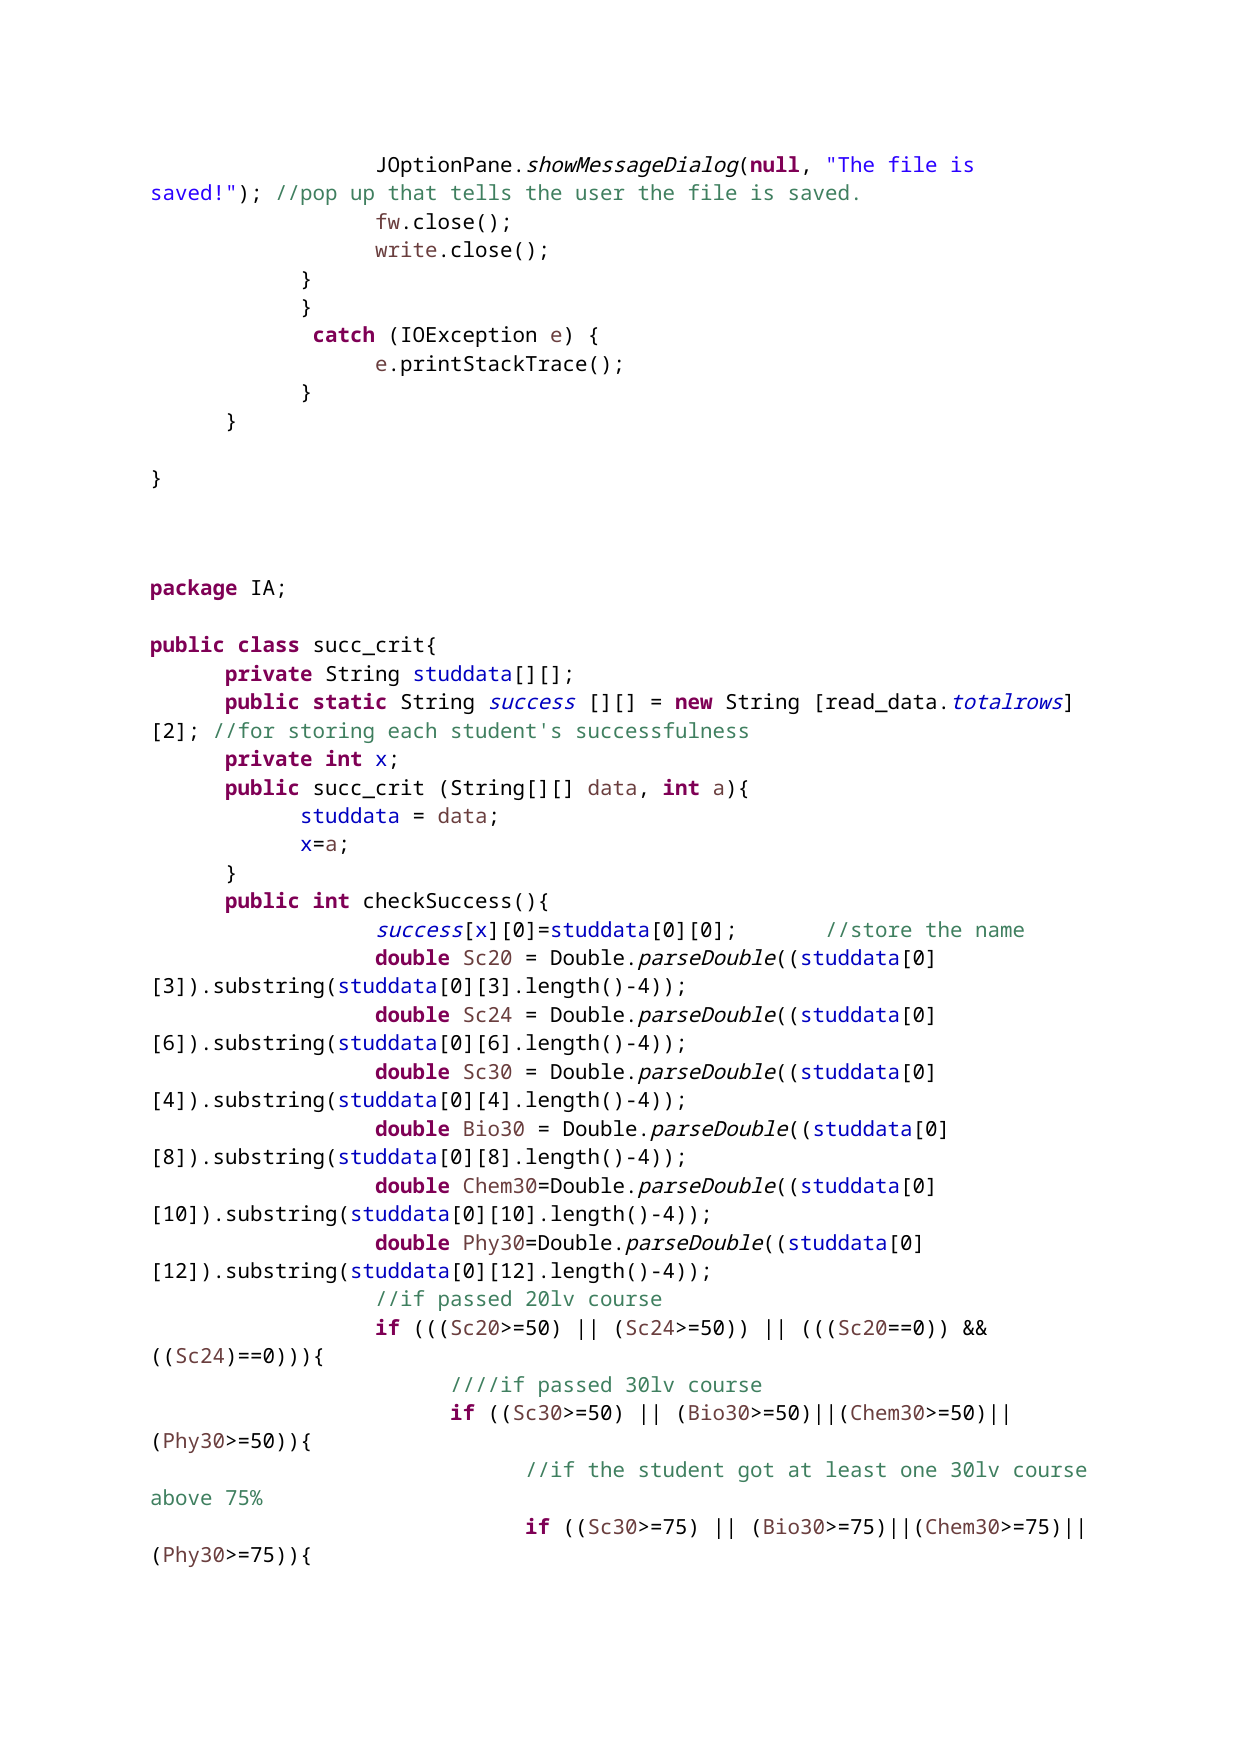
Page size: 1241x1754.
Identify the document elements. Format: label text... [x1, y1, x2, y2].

text studdata = data; [150, 801, 1090, 829]
text package IA; [150, 573, 1090, 602]
text double Sc30 = Double.parseDouble((studdata[0][4]).substring(studdata[0][4].length()-4)); [150, 1057, 1090, 1114]
text public int checkSuccess(){ [150, 886, 1090, 915]
text write.close(); [150, 235, 1090, 264]
text } [150, 264, 1090, 292]
text double Bio30 = Double.parseDouble((studdata[0][8]).substring(studdata[0][8].length()-4)); [150, 1114, 1090, 1171]
text if (((Sc20>=50) || (Sc24>=50)) || (((Sc20==0)) && ((Sc24)==0))){ [150, 1313, 1090, 1370]
text x=a; [150, 829, 1090, 858]
text fw.close(); [150, 207, 1090, 235]
text if ((Sc30>=50) || (Bio30>=50)||(Chem30>=50)||(Phy30>=50)){ [150, 1398, 1090, 1455]
text private int x; [150, 744, 1090, 773]
text } [150, 463, 1090, 491]
text } [150, 292, 1090, 321]
text public class succ_crit{ [150, 630, 1090, 659]
text double Sc20 = Double.parseDouble((studdata[0][3]).substring(studdata[0][3].length()-4)); [150, 943, 1090, 1000]
text //if passed 20lv course [150, 1284, 1090, 1313]
text } [150, 377, 1090, 406]
text catch (IOException e) { [150, 321, 1090, 349]
text ////if passed 30lv course [150, 1370, 1090, 1398]
text double Chem30=Double.parseDouble((studdata[0][10]).substring(studdata[0][10].length()-4)); [150, 1171, 1090, 1228]
text e.printStackTrace(); [150, 349, 1090, 377]
text private String studdata[][]; [150, 659, 1090, 687]
text success[x][0]=studdata[0][0]; //store the name [150, 915, 1090, 943]
text if ((Sc30>=75) || (Bio30>=75)||(Chem30>=75)||(Phy30>=75)){ [150, 1512, 1090, 1569]
text double Phy30=Double.parseDouble((studdata[0][12]).substring(studdata[0][12].length()-4)); [150, 1228, 1090, 1284]
text //if the student got at least one 30lv course above 75% [150, 1455, 1090, 1512]
text double Sc24 = Double.parseDouble((studdata[0][6]).substring(studdata[0][6].length()-4)); [150, 1000, 1090, 1057]
text public static String success [][] = new String [read_data.totalrows][2]; //for storing each student's successfulness [150, 687, 1090, 744]
text public succ_crit (String[][] data, int a){ [150, 773, 1090, 801]
text } [150, 406, 1090, 434]
text } [150, 858, 1090, 886]
text JOptionPane.showMessageDialog(null, "The file is saved!"); //pop up that tells the user the file is saved. [150, 150, 1090, 207]
